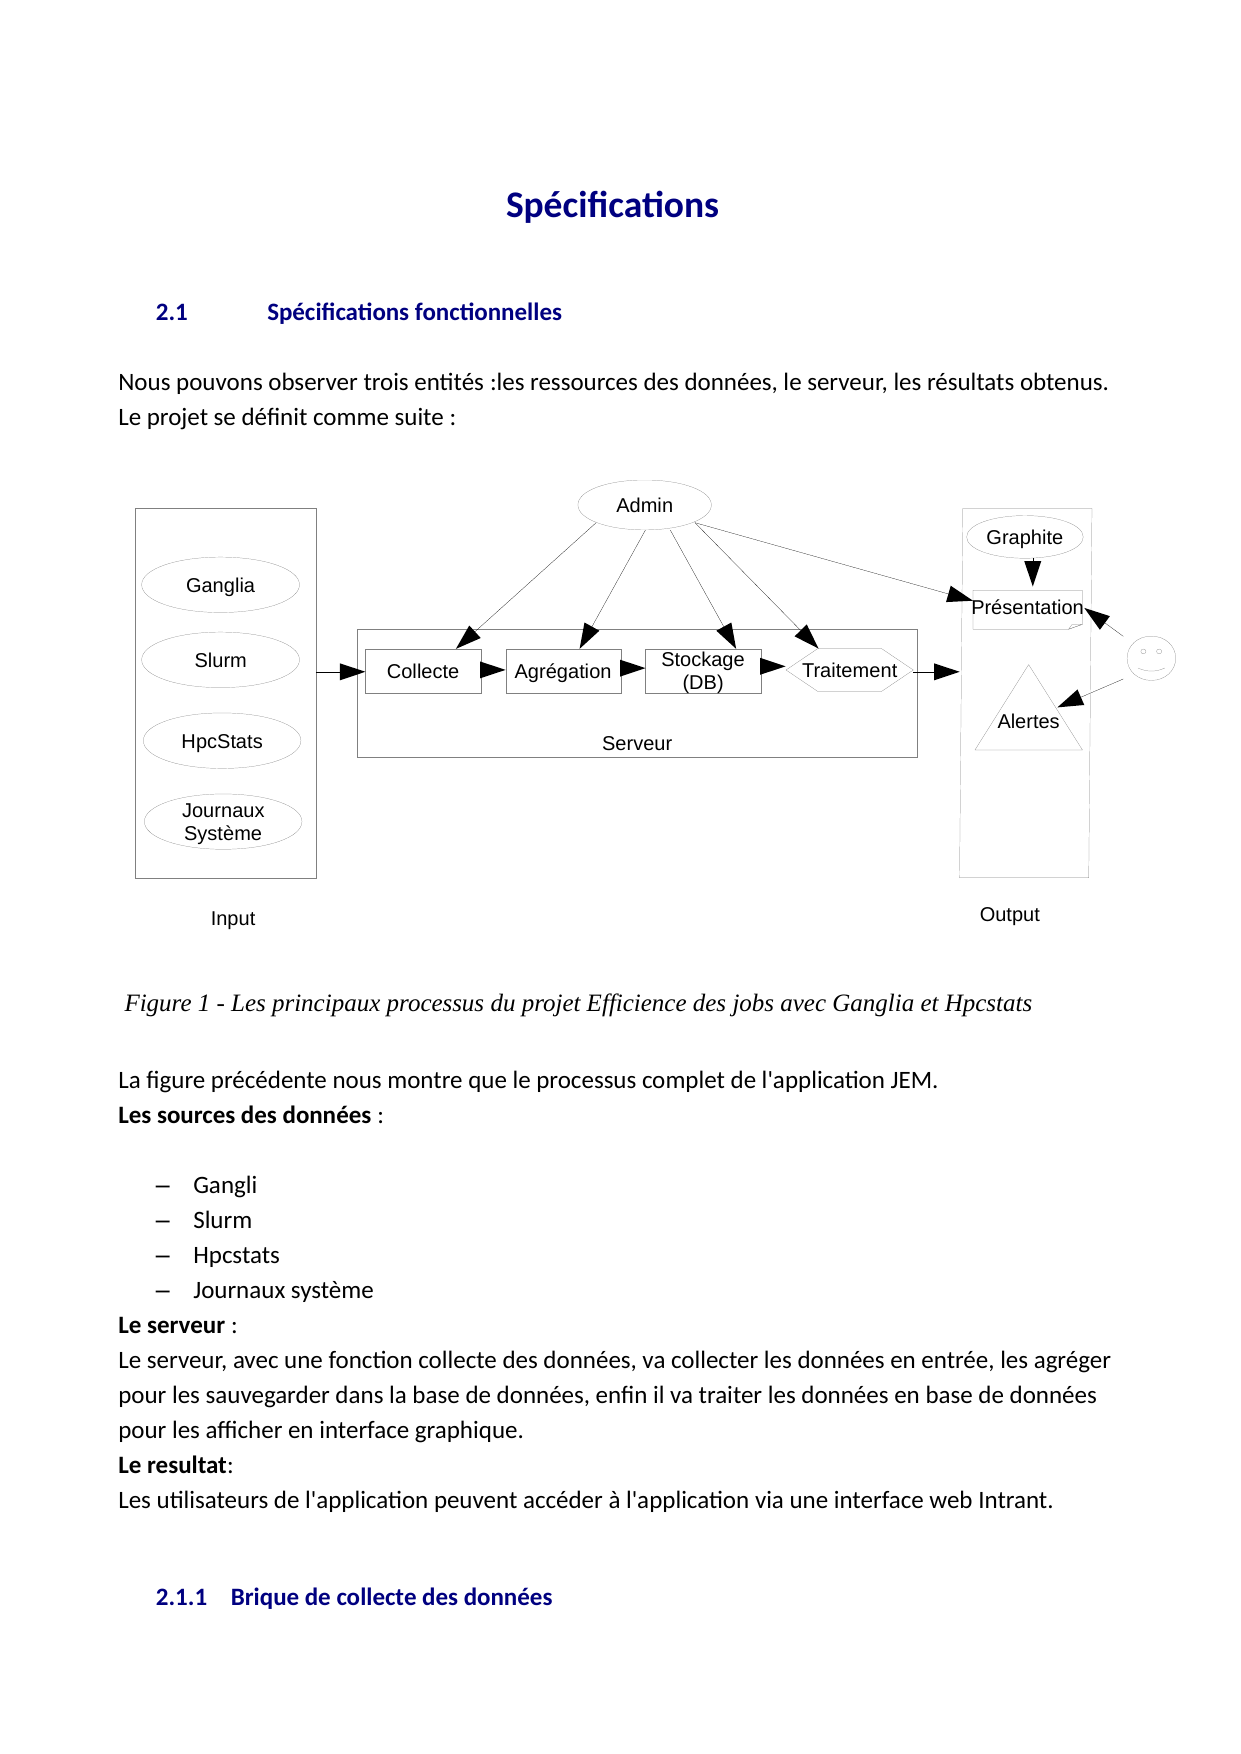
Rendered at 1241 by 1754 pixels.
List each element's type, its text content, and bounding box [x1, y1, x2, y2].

text Nous pouvons observer trois entités :les ressources des données, le serveur, les résultats obtenus. [118, 366, 1122, 396]
text Le serveur, avec une fonction collecte des données, va collecter les données en entrée, les agréger pour les sauvegarder dans la base de données, enfin il va traiter les données en base de données pour les afficher en interface graphique. [118, 1344, 1122, 1444]
list Gangli [156, 1169, 1122, 1199]
subtitle Spécifications [148, 181, 1077, 226]
text Les utilisateurs de l'application peuvent accéder à l'application via une interface web Intrant. [118, 1484, 1122, 1514]
text Le resultat: [118, 1449, 1122, 1479]
list Hpcstats [156, 1239, 1122, 1269]
list Slurm [156, 1204, 1122, 1234]
text Figure 1 - Les principaux processus du projet Efficience des jobs avec Ganglia et Hpcstats [118, 988, 1122, 1017]
text La figure précédente nous montre que le processus complet de l'application JEM. [118, 1064, 1122, 1094]
text Le projet se définit comme suite : [118, 401, 1122, 431]
text Le serveur : [118, 1309, 1122, 1339]
subtitle Spécifications fonctionnelles [156, 296, 1122, 326]
text Les sources des données : [118, 1099, 1122, 1129]
subtitle Brique de collecte des données [156, 1582, 1122, 1612]
list Journaux système [156, 1274, 1122, 1304]
